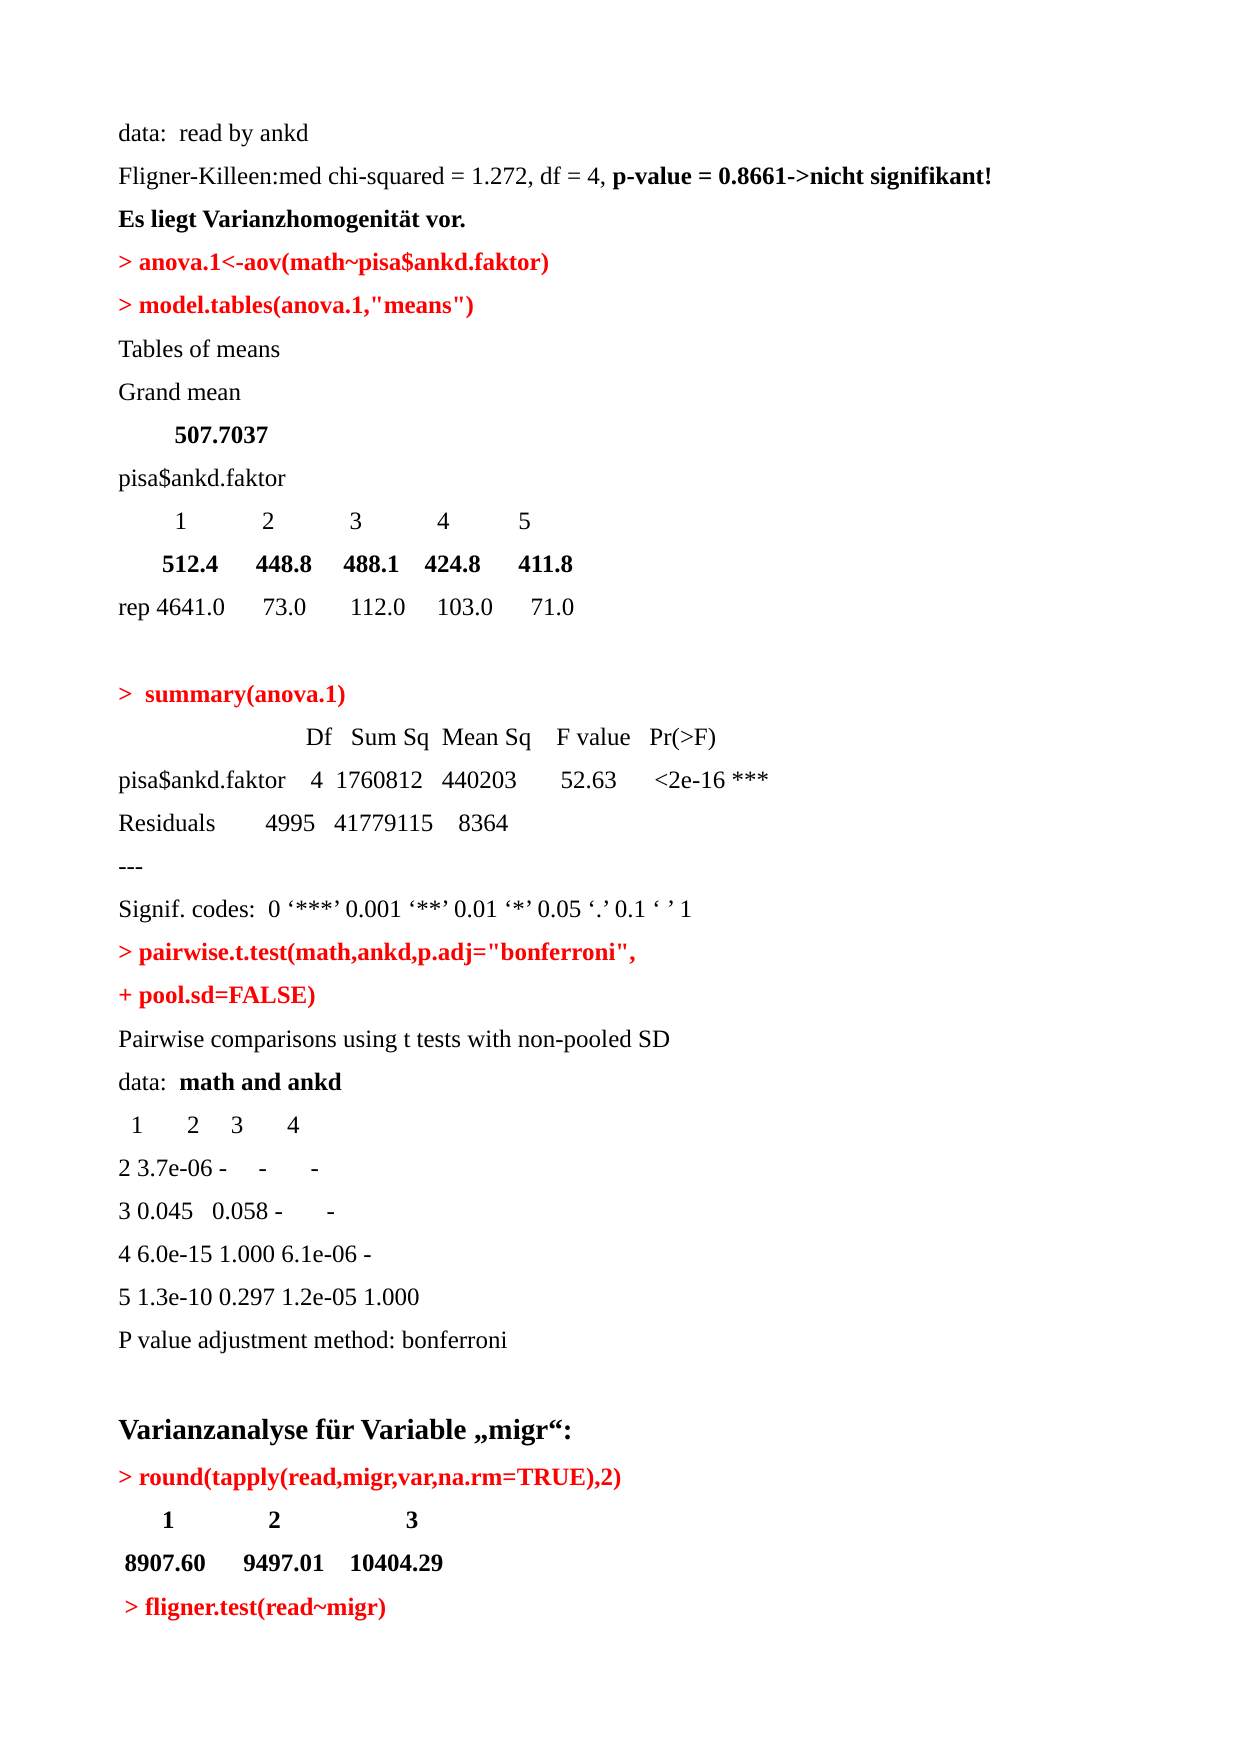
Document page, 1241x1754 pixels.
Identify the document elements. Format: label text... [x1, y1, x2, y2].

text 5 1.3e-10 0.297 1.2e-05 1.000 [118, 1282, 1122, 1311]
text Grand mean [118, 377, 1122, 406]
text > summary(anova.1) [118, 679, 1122, 707]
text data: math and ankd [118, 1067, 1122, 1096]
text > anova.1<-aov(math~pisa$ankd.faktor) [118, 247, 1122, 276]
text rep 4641.0 73.0 112.0 103.0 71.0 [118, 592, 1122, 621]
text 1 2 3 4 5 [118, 506, 1122, 535]
text --- [118, 851, 1122, 880]
text 1 2 3 [118, 1505, 1122, 1534]
text Varianzanalyse für Variable „migr“: [118, 1412, 1122, 1445]
text 512.4 448.8 488.1 424.8 411.8 [118, 549, 1122, 578]
text 3 0.045 0.058 - - [118, 1196, 1122, 1225]
text 2 3.7e-06 - - - [118, 1153, 1122, 1182]
text Residuals 4995 41779115 8364 [118, 808, 1122, 837]
text > round(tapply(read,migr,var,na.rm=TRUE),2) [118, 1462, 1122, 1491]
text Signif. codes: 0 ‘***’ 0.001 ‘**’ 0.01 ‘*’ 0.05 ‘.’ 0.1 ‘ ’ 1 [118, 894, 1122, 923]
text Pairwise comparisons using t tests with non-pooled SD [118, 1024, 1122, 1052]
text 8907.60 9497.01 10404.29 [118, 1548, 1122, 1577]
text pisa$ankd.faktor 4 1760812 440203 52.63 <2e-16 *** [118, 765, 1122, 794]
text Tables of means [118, 334, 1122, 362]
text 507.7037 [118, 420, 1122, 449]
text Df Sum Sq Mean Sq F value Pr(>F) [118, 722, 1122, 751]
text Es liegt Varianzhomogenität vor. [118, 204, 1122, 233]
text > model.tables(anova.1,"means") [118, 291, 1122, 319]
text > pairwise.t.test(math,ankd,p.adj="bonferroni", [118, 937, 1122, 966]
text 4 6.0e-15 1.000 6.1e-06 - [118, 1239, 1122, 1268]
text + pool.sd=FALSE) [118, 981, 1122, 1009]
text P value adjustment method: bonferroni [118, 1326, 1122, 1354]
text data: read by ankd [118, 118, 1122, 147]
text pisa$ankd.faktor [118, 463, 1122, 492]
text > fligner.test(read~migr) [118, 1592, 1122, 1620]
text 1 2 3 4 [118, 1110, 1122, 1139]
text Fligner-Killeen:med chi-squared = 1.272, df = 4, p-value = 0.8661->nicht signifikant! [118, 161, 1122, 190]
